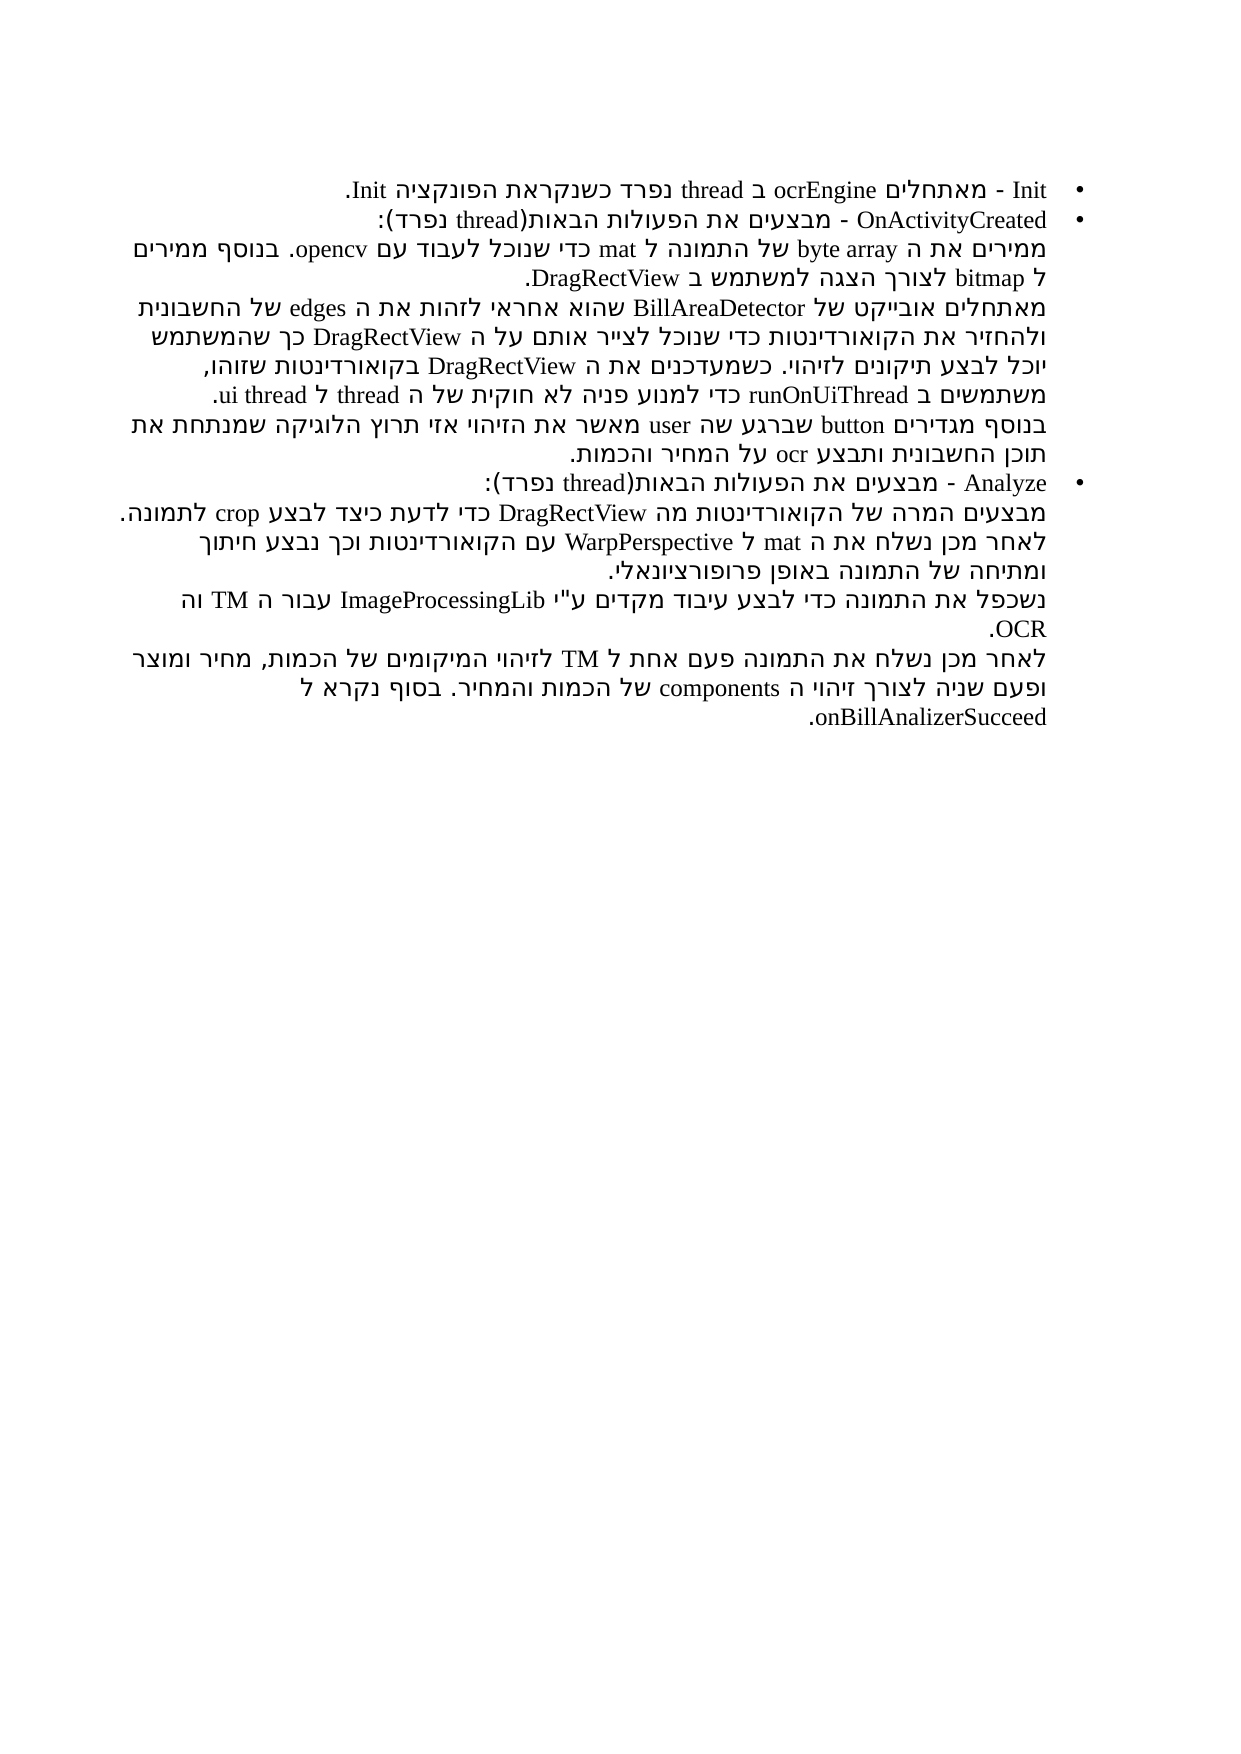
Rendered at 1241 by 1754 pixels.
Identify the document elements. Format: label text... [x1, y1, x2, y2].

list OnActivityCreated - מבצעים את הפעולות הבאות(thread נפרד): ממירים את ה byte array של התמונה ל mat כדי שנוכל לעבוד עם opencv. בנוסף ממירים ל bitmap לצורך הצגה למשתמש ב DragRectView. [118, 205, 1084, 293]
list לאחר מכן נשלח את התמונה פעם אחת ל TM לזיהוי המיקומים של הכמות, מחיר ומוצר ופעם שניה לצורך זיהוי ה components של הכמות והמחיר. בסוף נקרא ל onBillAnalizerSucceed. [118, 644, 1084, 732]
list Init - מאתחלים ocrEngine ב thread נפרד כשנקראת הפונקציה Init. [118, 176, 1084, 205]
list מבצעים המרה של הקואורדינטות מה DragRectView כדי לדעת כיצד לבצע crop לתמונה. לאחר מכן נשלח את ה mat ל WarpPerspective עם הקואורדינטות וכך נבצע חיתוך ומתיחה של התמונה באופן פרופורציונאלי. נשכפל את התמונה כדי לבצע עיבוד מקדים ע"י ImageProcessingLib עבור ה TM וה OCR. [118, 498, 1084, 644]
list Analyze - מבצעים את הפעולות הבאות(thread נפרד): [118, 468, 1084, 498]
list מאתחלים אובייקט של BillAreaDetector שהוא אחראי לזהות את ה edges של החשבונית ולהחזיר את הקואורדינטות כדי שנוכל לצייר אותם על ה DragRectView כך שהמשתמש יוכל לבצע תיקונים לזיהוי. כשמעדכנים את ה DragRectView בקואורדינטות שזוהו, משתמשים ב runOnUiThread כדי למנוע פניה לא חוקית של ה thread ל ui thread. בנוסף מגדירים button שברגע שה user מאשר את הזיהוי אזי תרוץ הלוגיקה שמנתחת את תוכן החשבונית ותבצע ocr על המחיר והכמות. [118, 293, 1084, 468]
